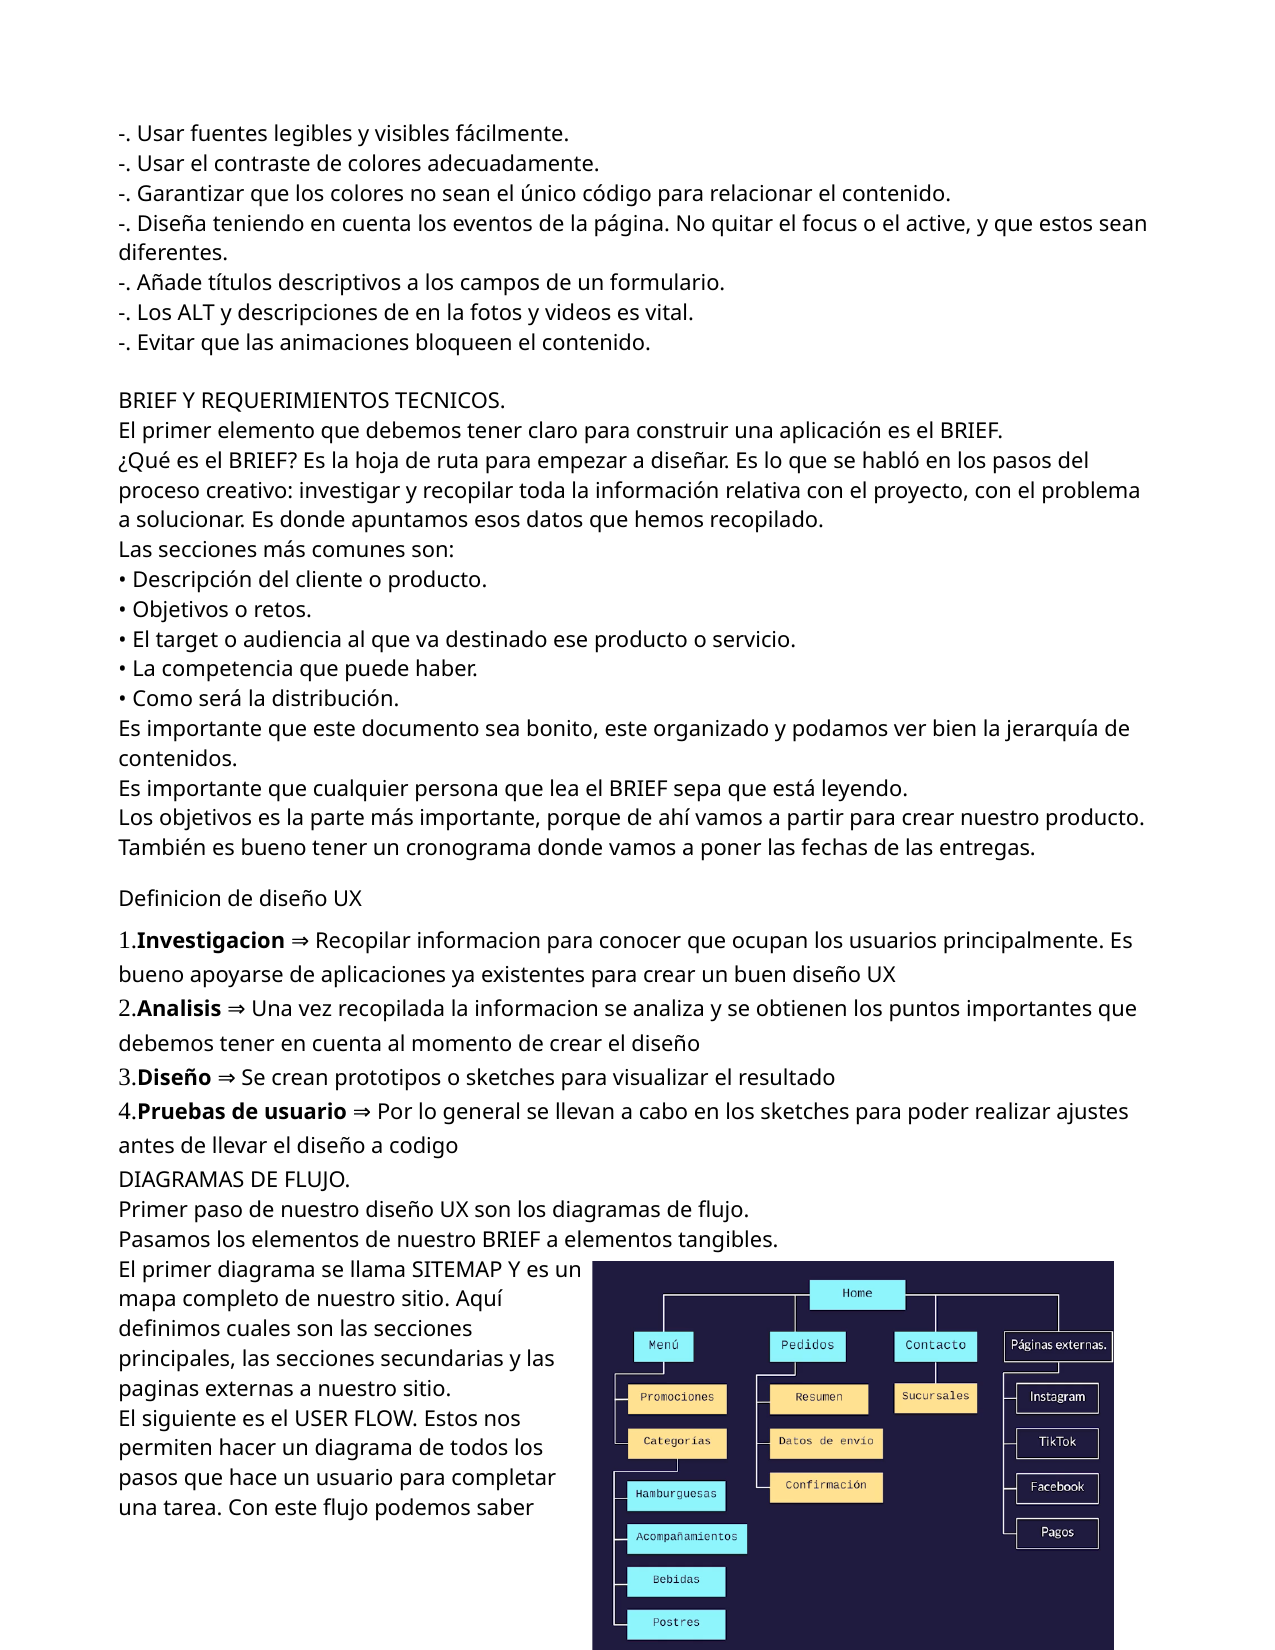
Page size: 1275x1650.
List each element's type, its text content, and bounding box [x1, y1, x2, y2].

list Pruebas de usuario ⇒ Por lo general se llevan a cabo en los sketches para poder realizar ajustes antes de llevar el diseño a codigo [118, 1096, 1157, 1160]
list Analisis ⇒ Una vez recopilada la informacion se analiza y se obtienen los puntos importantes que debemos tener en cuenta al momento de crear el diseño [118, 993, 1157, 1057]
subtitle Definicion de diseño UX [118, 883, 1157, 912]
picture [592, 1261, 1114, 1650]
list Investigacion ⇒ Recopilar informacion para conocer que ocupan los usuarios principalmente. Es bueno apoyarse de aplicaciones ya existentes para crear un buen diseño UX [118, 925, 1157, 989]
text BRIEF Y REQUERIMIENTOS TECNICOS. El primer elemento que debemos tener claro para construir una aplicación es el BRIEF. ¿Qué es el BRIEF? Es la hoja de ruta para empezar a diseñar. Es lo que se habló en los pasos del proceso creativo: investigar y recopilar toda la información relativa con el proyecto, con el problema a solucionar. Es donde apuntamos esos datos que hemos recopilado. Las secciones más comunes son: • Descripción del cliente o producto. • Objetivos o retos. • El target o audiencia al que va destinado ese producto o servicio. • La competencia que puede haber. • Como será la distribución. Es importante que este documento sea bonito, este organizado y podamos ver bien la jerarquía de contenidos. Es importante que cualquier persona que lea el BRIEF sepa que está leyendo. Los objetivos es la parte más importante, porque de ahí vamos a partir para crear nuestro producto. También es bueno tener un cronograma donde vamos a poner las fechas de las entregas. [118, 385, 1157, 862]
text -. Usar fuentes legibles y visibles fácilmente. -. Usar el contraste de colores adecuadamente. -. Garantizar que los colores no sean el único código para relacionar el contenido. -. Diseña teniendo en cuenta los eventos de la página. No quitar el focus o el active, y que estos sean diferentes. -. Añade títulos descriptivos a los campos de un formulario. -. Los ALT y descripciones de en la fotos y videos es vital. -. Evitar que las animaciones bloqueen el contenido. [118, 118, 1157, 356]
text DIAGRAMAS DE FLUJO. Primer paso de nuestro diseño UX son los diagramas de flujo. Pasamos los elementos de nuestro BRIEF a elementos tangibles. El primer diagrama se llama SITEMAP Y es un mapa completo de nuestro sitio. Aquí definimos cuales son las secciones principales, las secciones secundarias y las paginas externas a nuestro sitio. El siguiente es el USER FLOW. Estos nos permiten hacer un diagrama de todos los pasos que hace un usuario para completar una tarea. Con este flujo podemos saber [118, 1164, 1157, 1522]
list Diseño ⇒ Se crean prototipos o sketches para visualizar el resultado [118, 1062, 1157, 1091]
